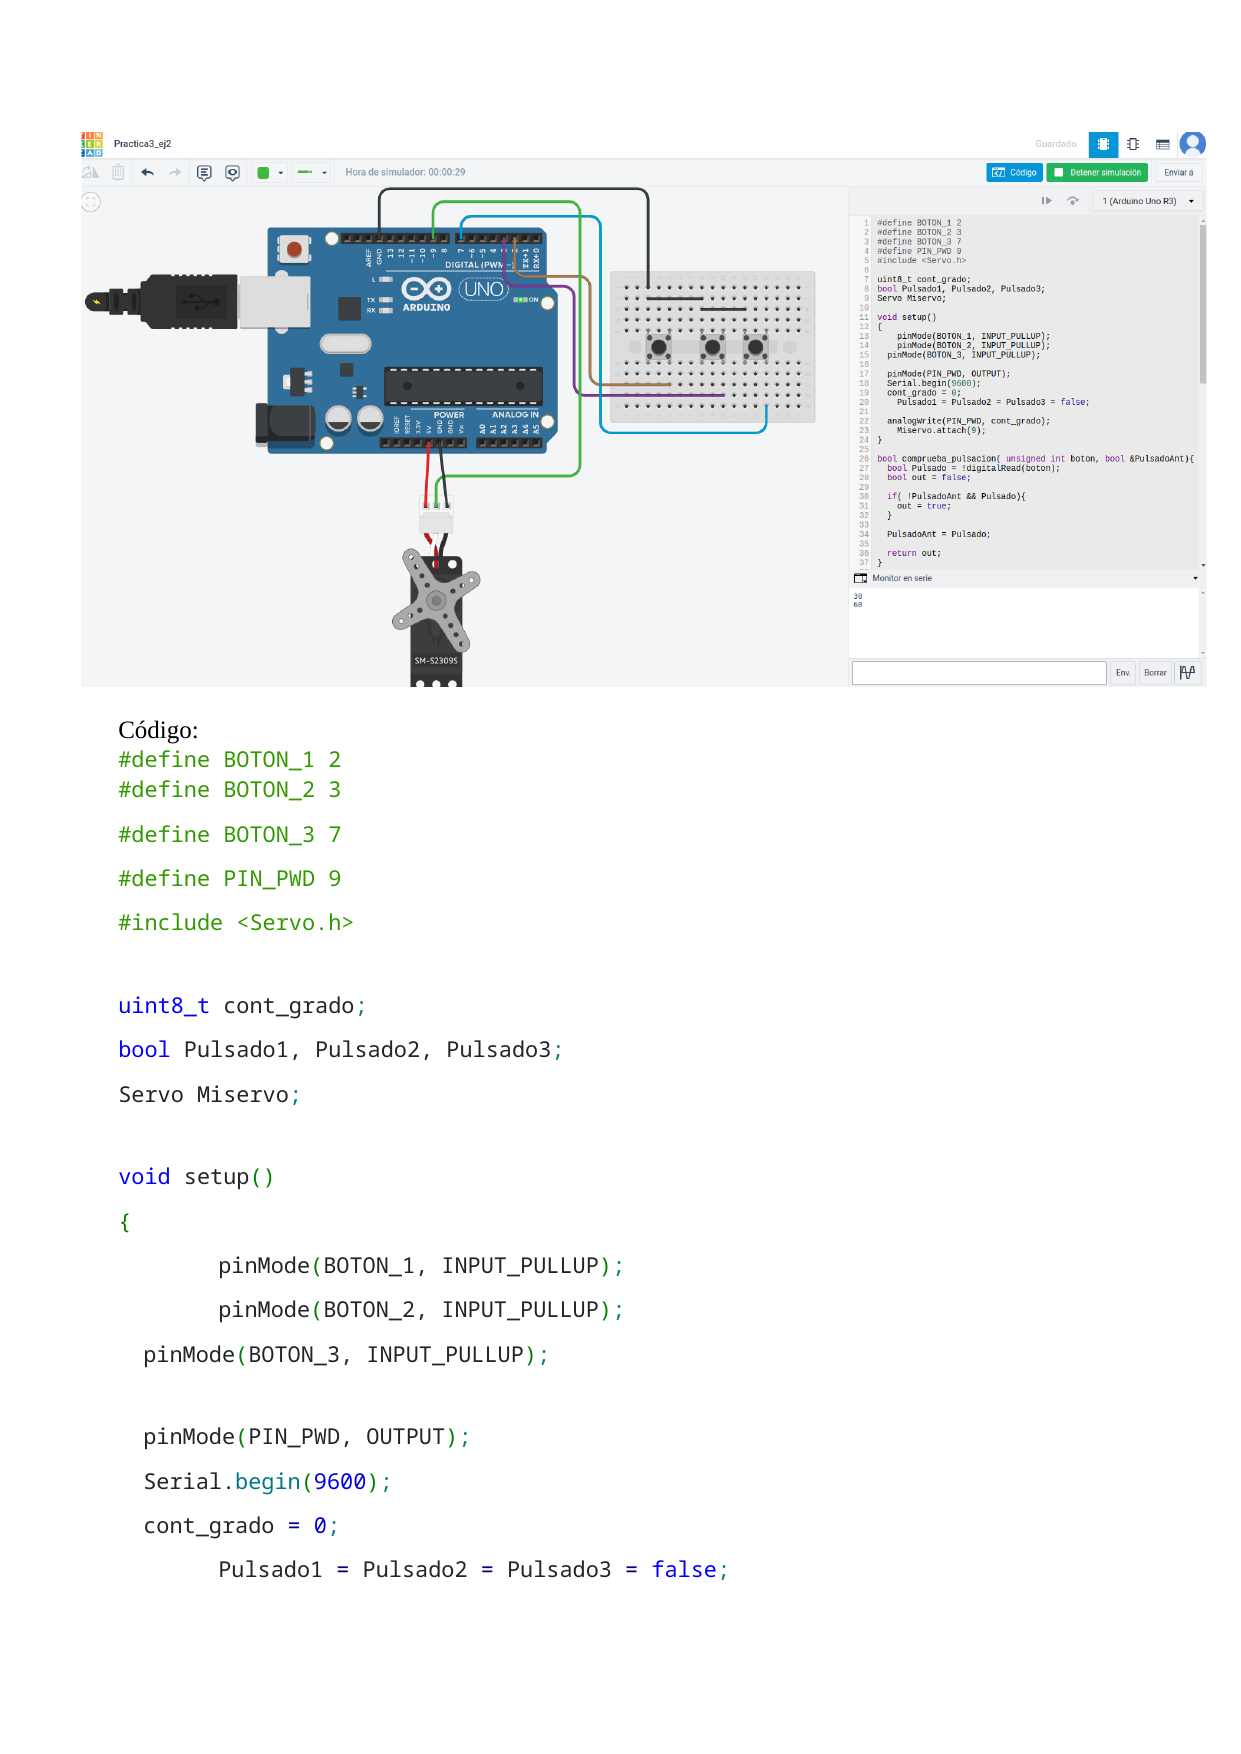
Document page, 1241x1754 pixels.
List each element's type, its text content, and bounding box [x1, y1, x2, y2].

text bool Pulsado1, Pulsado2, Pulsado3; [118, 1034, 1122, 1064]
text #define BOTON_1 2 [118, 744, 1122, 774]
text pinMode(BOTON_2, INPUT_PULLUP); [118, 1294, 1122, 1324]
text Serial.begin(9600); [118, 1466, 1122, 1496]
text { [118, 1206, 1122, 1235]
text #define PIN_PWD 9 [118, 863, 1122, 893]
text #define BOTON_3 7 [118, 818, 1122, 848]
text #include <Servo.h> [118, 907, 1122, 937]
text cont_grado = 0; [118, 1510, 1122, 1540]
text #define BOTON_2 3 [118, 774, 1122, 804]
text pinMode(PIN_PWD, OUTPUT); [118, 1421, 1122, 1451]
text pinMode(BOTON_1, INPUT_PULLUP); [118, 1250, 1122, 1280]
text Servo Miservo; [118, 1079, 1122, 1108]
text uint8_t cont_grado; [118, 990, 1122, 1020]
text Pulsado1 = Pulsado2 = Pulsado3 = false; [118, 1554, 1122, 1584]
text pinMode(BOTON_3, INPUT_PULLUP); [118, 1339, 1122, 1368]
text void setup() [118, 1161, 1122, 1191]
text Código: [118, 716, 1122, 744]
